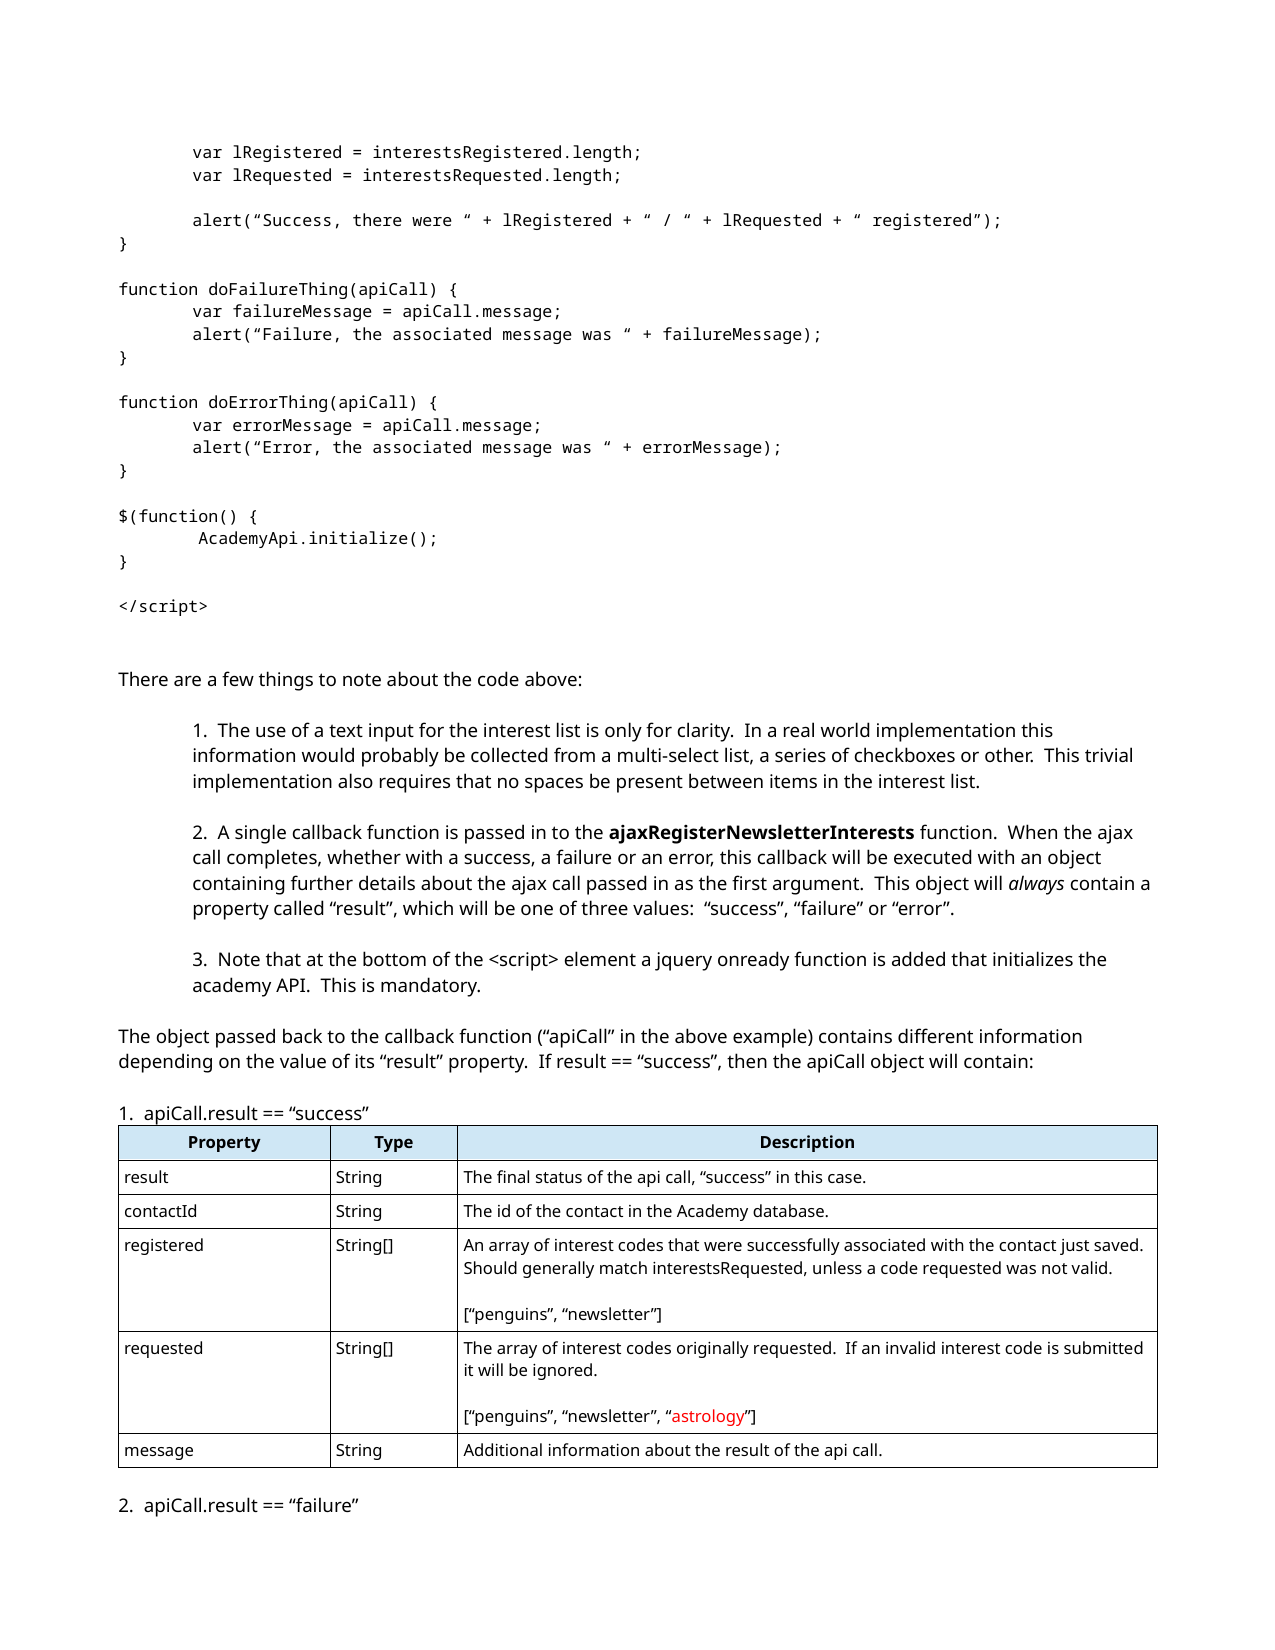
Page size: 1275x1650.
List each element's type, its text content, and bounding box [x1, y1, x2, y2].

text $(function() { [118, 504, 1157, 527]
text alert(“Error, the associated message was “ + errorMessage); [118, 436, 1157, 459]
table_cell String[] [331, 1332, 457, 1433]
text 1. The use of a text input for the interest list is only for clarity. In a real world implementation this information would probably be collected from a multi-select list, a series of checkboxes or other. This trivial implementation also requires that no spaces be present between items in the interest list. [192, 717, 1157, 793]
table_header Description [458, 1126, 1157, 1159]
text var errorMessage = apiCall.message; [118, 413, 1157, 436]
table_cell The array of interest codes originally requested. If an invalid interest code is submitted it will be ignored. [“penguins”, “newsletter”, “astrology”] [458, 1332, 1157, 1433]
table_cell The id of the contact in the Academy database. [458, 1195, 1157, 1228]
text alert(“Success, there were “ + lRegistered + “ / “ + lRequested + “ registered”); [118, 209, 1157, 232]
table_cell Additional information about the result of the api call. [458, 1434, 1157, 1467]
table_cell String [331, 1195, 457, 1228]
text There are a few things to note about the code above: [118, 666, 1157, 691]
text } [118, 232, 1157, 254]
text } [118, 549, 1157, 572]
table_cell contactId [119, 1195, 330, 1228]
table_cell String [331, 1161, 457, 1194]
text 2. apiCall.result == “failure” [118, 1493, 1157, 1518]
text alert(“Failure, the associated message was “ + failureMessage); [118, 322, 1157, 345]
text function doErrorThing(apiCall) { [118, 391, 1157, 413]
text var failureMessage = apiCall.message; [118, 300, 1157, 322]
text } [118, 345, 1157, 368]
text The object passed back to the callback function (“apiCall” in the above example) contains different information depending on the value of its “result” property. If result == “success”, then the apiCall object will contain: [118, 1023, 1157, 1074]
text </script> [118, 595, 1157, 618]
text function doFailureThing(apiCall) { [118, 277, 1157, 300]
text } [118, 459, 1157, 481]
text 3. Note that at the bottom of the <script> element a jquery onready function is added that initializes the academy API. This is mandatory. [192, 947, 1157, 998]
text 2. A single callback function is passed in to the ajaxRegisterNewsletterInterests function. When the ajax call completes, whether with a success, a failure or an error, this callback will be executed with an object containing further details about the ajax call passed in as the first argument. This object will always contain a property called “result”, which will be one of three values: “success”, “failure” or “error”. [192, 819, 1157, 921]
table_cell requested [119, 1332, 330, 1433]
table_cell message [119, 1434, 330, 1467]
text 1. apiCall.result == “success” [118, 1100, 1157, 1125]
text var lRegistered = interestsRegistered.length; [118, 141, 1157, 163]
table_cell String[] [331, 1229, 457, 1331]
table_cell registered [119, 1229, 330, 1331]
table_cell String [331, 1434, 457, 1467]
text var lRequested = interestsRequested.length; [118, 163, 1157, 186]
table_header Type [331, 1126, 457, 1159]
table_cell An array of interest codes that were successfully associated with the contact just saved. Should generally match interestsRequested, unless a code requested was not valid. [“penguins”, “newsletter”] [458, 1229, 1157, 1331]
table_cell result [119, 1161, 330, 1194]
table_header Property [119, 1126, 330, 1159]
text AcademyApi.initialize(); [118, 527, 1157, 549]
table_cell The final status of the api call, “success” in this case. [458, 1161, 1157, 1194]
